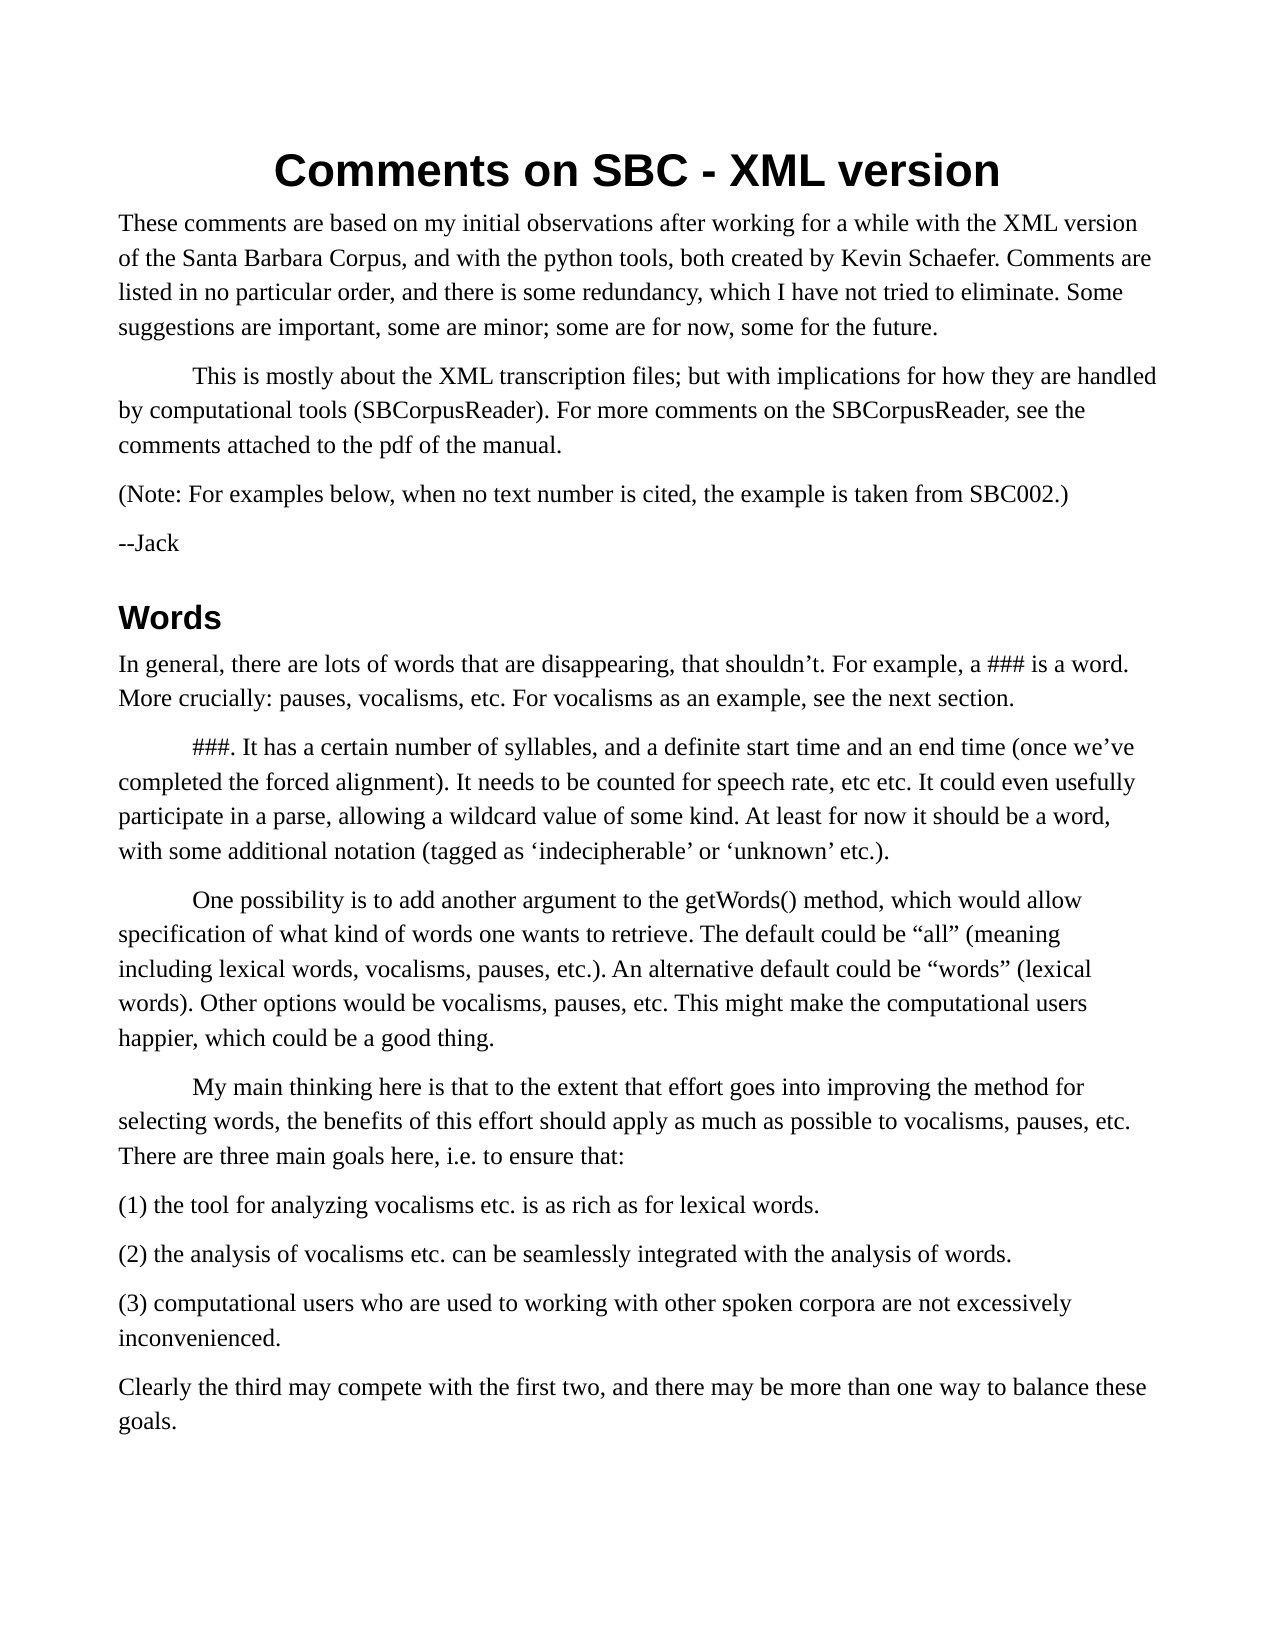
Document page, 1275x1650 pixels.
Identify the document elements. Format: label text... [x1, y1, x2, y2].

text My main thinking here is that to the extent that effort goes into improving the method for selecting words, the benefits of this effort should apply as much as possible to vocalisms, pauses, etc. There are three main goals here, i.e. to ensure that: [118, 1072, 1157, 1170]
text ###. It has a certain number of syllables, and a definite start time and an end time (once we’ve completed the forced alignment). It needs to be counted for speech rate, etc etc. It could even usefully participate in a parse, allowing a wildcard value of some kind. At least for now it should be a word, with some additional notation (tagged as ‘indecipherable’ or ‘unknown’ etc.). [118, 732, 1157, 865]
text In general, there are lots of words that are disappearing, that shouldn’t. For example, a ### is a word. More crucially: pauses, vocalisms, etc. For vocalisms as an example, see the next section. [118, 649, 1157, 712]
text This is mostly about the XML transcription files; but with implications for how they are handled by computational tools (SBCorpusReader). For more comments on the SBCorpusReader, see the comments attached to the pdf of the manual. [118, 361, 1157, 458]
text (2) the analysis of vocalisms etc. can be seamlessly integrated with the analysis of words. [118, 1239, 1157, 1268]
text Clearly the third may compete with the first two, and there may be more than one way to balance these goals. [118, 1372, 1157, 1435]
text (3) computational users who are used to working with other spoken corpora are not excessively inconvenienced. [118, 1288, 1157, 1351]
text (Note: For examples below, when no text number is cited, the example is taken from SBC002.) [118, 479, 1157, 508]
text (1) the tool for analyzing vocalisms etc. is as rich as for lexical words. [118, 1190, 1157, 1219]
text --Jack [118, 528, 1157, 557]
subtitle Words [118, 598, 1157, 636]
text One possibility is to add another argument to the getWords() method, which would allow specification of what kind of words one wants to retrieve. The default could be “all” (meaning including lexical words, vocalisms, pauses, etc.). An alternative default could be “words” (lexical words). Other options would be vocalisms, pauses, etc. This might make the computational users happier, which could be a good thing. [118, 885, 1157, 1052]
title Comments on SBC - XML version [118, 143, 1157, 196]
text These comments are based on my initial observations after working for a while with the XML version of the Santa Barbara Corpus, and with the python tools, both created by Kevin Schaefer. Comments are listed in no particular order, and there is some redundancy, which I have not tried to eliminate. Some suggestions are important, some are minor; some are for now, some for the future. [118, 208, 1157, 341]
